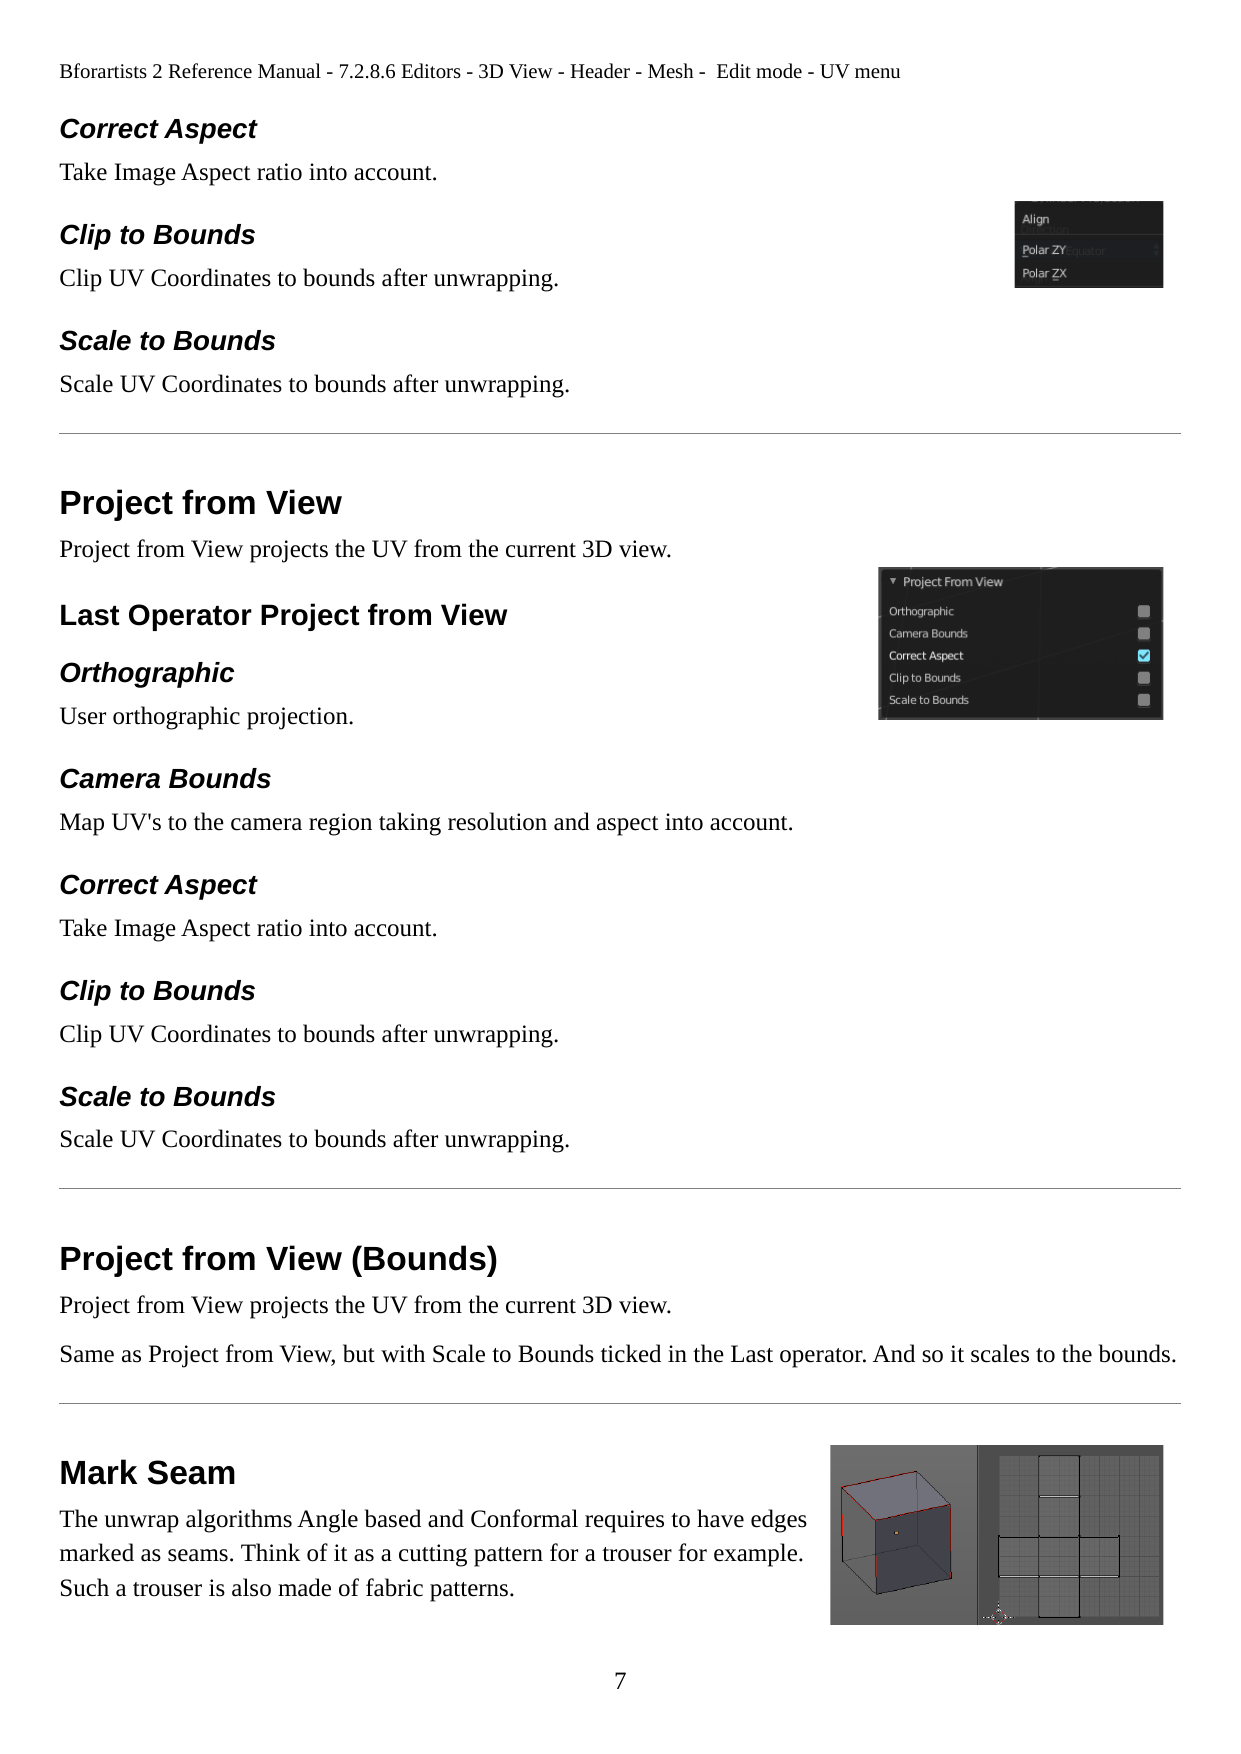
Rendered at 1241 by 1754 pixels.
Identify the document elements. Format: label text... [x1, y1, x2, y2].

text Project from View projects the UV from the current 3D view. [59, 534, 1181, 563]
subtitle [1164, 218, 1181, 250]
subtitle Clip to Bounds [59, 974, 1181, 1006]
picture [1014, 201, 1164, 288]
text Take Image Aspect ratio into account. [59, 913, 1181, 941]
subtitle Orthographic [59, 656, 878, 688]
subtitle Camera Bounds [59, 762, 1181, 794]
text Map UV's to the camera region taking resolution and aspect into account. [59, 807, 1181, 836]
subtitle Mark Seam [59, 1453, 830, 1492]
subtitle Scale to Bounds [59, 1080, 1181, 1112]
subtitle [1164, 1453, 1181, 1492]
text Clip UV Coordinates to bounds after unwrapping. [59, 1019, 1181, 1047]
text Clip UV Coordinates to bounds after unwrapping. [59, 263, 1181, 292]
subtitle Clip to Bounds [59, 218, 1014, 250]
subtitle Last Operator Project from View [59, 598, 878, 631]
subtitle Scale to Bounds [59, 324, 1181, 356]
subtitle Project from View (Bounds) [59, 1239, 1181, 1277]
subtitle [1164, 656, 1181, 688]
text The unwrap algorithms Angle based and Conformal requires to have edges marked as seams. Think of it as a cutting pattern for a trouser for example. Such a trouser is also made of fabric patterns. [59, 1504, 830, 1602]
text Take Image Aspect ratio into account. [59, 157, 1181, 186]
text Scale UV Coordinates to bounds after unwrapping. [59, 369, 1181, 398]
subtitle Correct Aspect [59, 113, 1181, 144]
text User orthographic projection. [59, 701, 1181, 729]
text Same as Project from View, but with Scale to Bounds ticked in the Last operator. And so it scales to the bounds. [59, 1339, 1181, 1368]
text Scale UV Coordinates to bounds after unwrapping. [59, 1124, 1181, 1153]
text Project from View projects the UV from the current 3D view. [59, 1290, 1181, 1318]
subtitle Correct Aspect [59, 868, 1181, 900]
picture [830, 1445, 1164, 1625]
subtitle Project from View [59, 483, 1181, 522]
picture [878, 567, 1164, 720]
